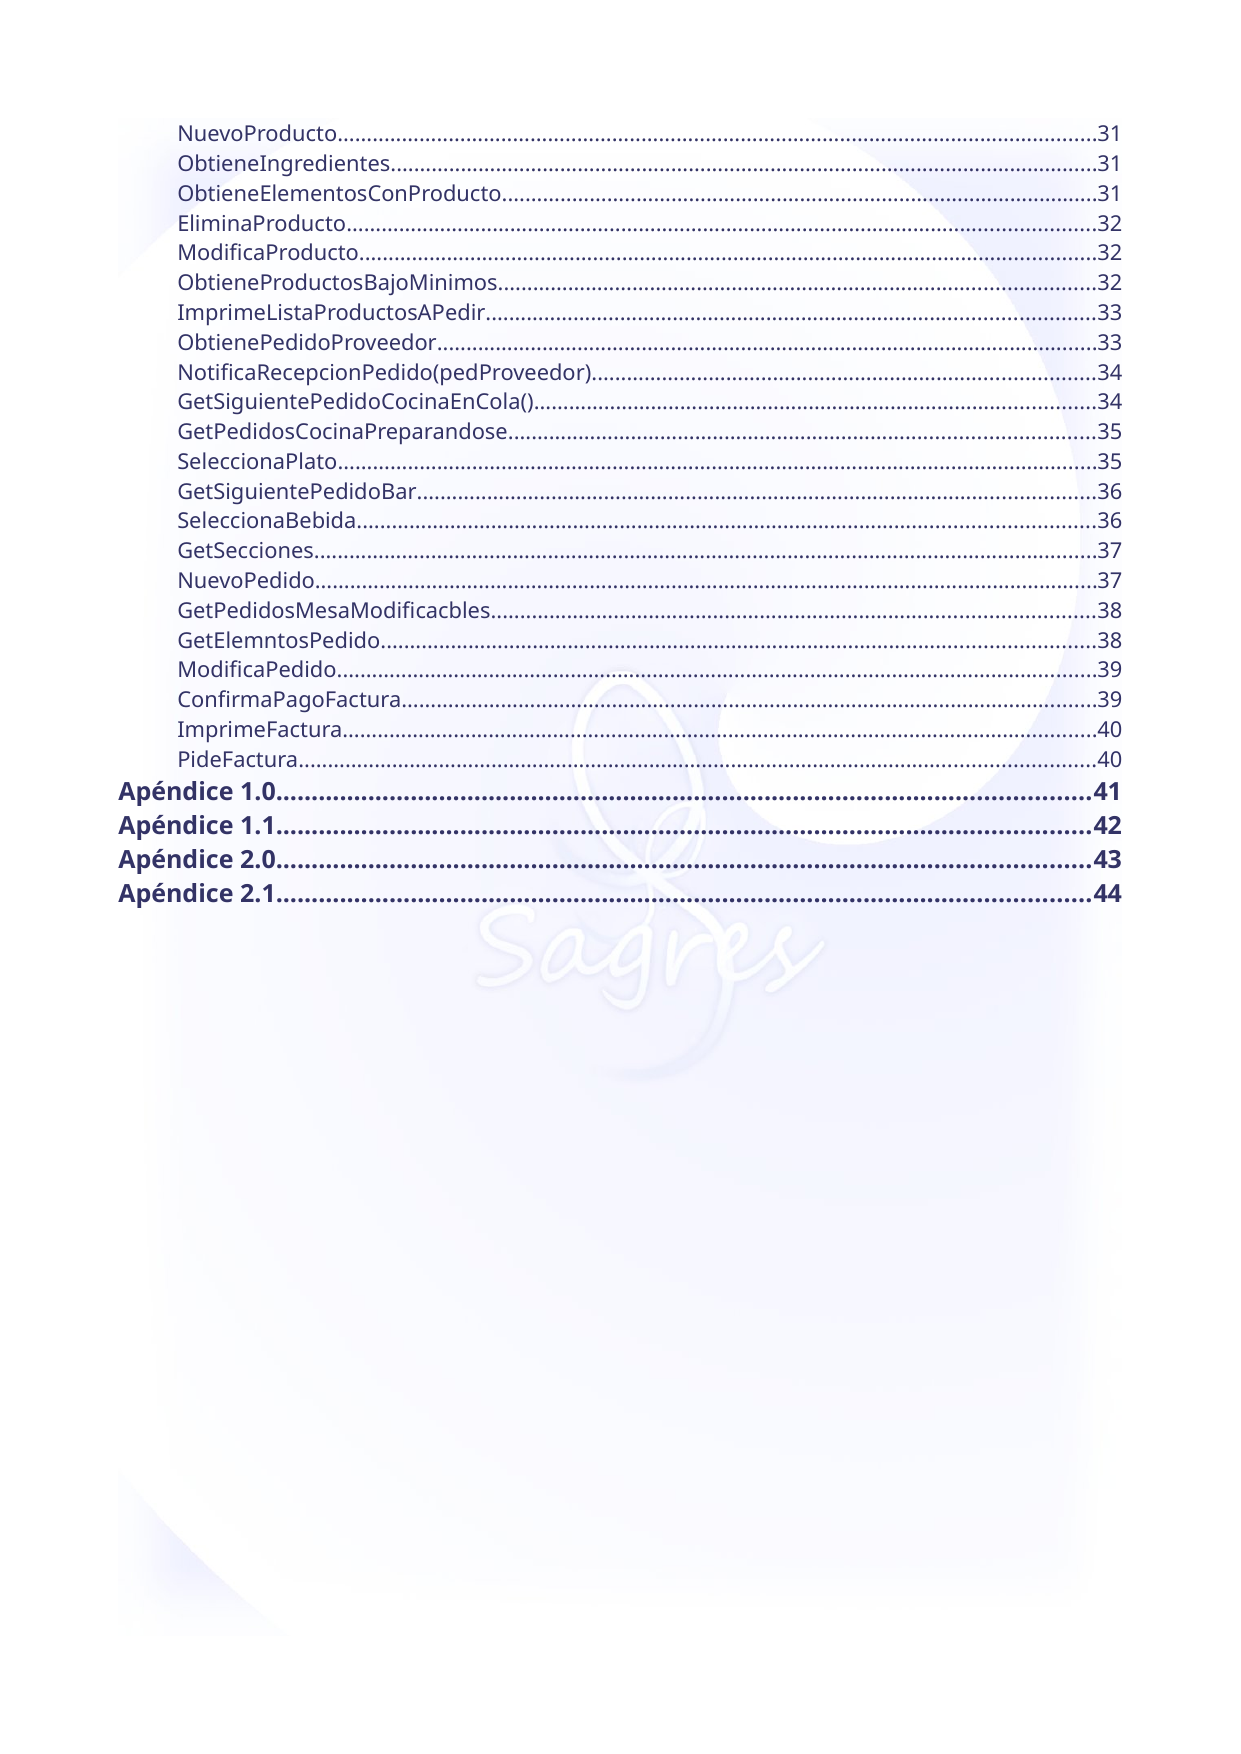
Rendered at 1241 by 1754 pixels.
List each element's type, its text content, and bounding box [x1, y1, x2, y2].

text GetPedidosCocinaPreparandose 35 [177, 416, 1122, 446]
picture [118, 910, 1122, 1636]
text Apéndice 2.1 44 [118, 876, 1122, 910]
text ModificaPedido 39 [177, 654, 1122, 684]
text NuevoProducto 31 [177, 118, 1122, 148]
text ObtieneElementosConProducto 31 [177, 178, 1122, 207]
text EliminaProducto 32 [177, 207, 1122, 237]
text Apéndice 1.0 41 [118, 773, 1122, 808]
text GetSiguientePedidoCocinaEnCola() 34 [177, 386, 1122, 416]
text ModificaProducto 32 [177, 237, 1122, 267]
text NotificaRecepcionPedido(pedProveedor) 34 [177, 356, 1122, 386]
text ImprimeListaProductosAPedir 33 [177, 297, 1122, 327]
text GetSecciones 37 [177, 535, 1122, 565]
text GetPedidosMesaModificacbles 38 [177, 595, 1122, 624]
text ObtienePedidoProveedor 33 [177, 327, 1122, 356]
picture [118, 118, 177, 773]
text GetElemntosPedido 38 [177, 624, 1122, 654]
text PideFactura 40 [177, 744, 1122, 773]
text ImprimeFactura 40 [177, 714, 1122, 744]
text ObtieneIngredientes 31 [177, 148, 1122, 178]
text Apéndice 2.0 43 [118, 842, 1122, 876]
text ConfirmaPagoFactura 39 [177, 684, 1122, 714]
text ObtieneProductosBajoMinimos 32 [177, 267, 1122, 297]
text SeleccionaBebida 36 [177, 505, 1122, 535]
text GetSiguientePedidoBar 36 [177, 476, 1122, 505]
text NuevoPedido 37 [177, 565, 1122, 595]
text SeleccionaPlato 35 [177, 446, 1122, 476]
text Apéndice 1.1 42 [118, 808, 1122, 842]
